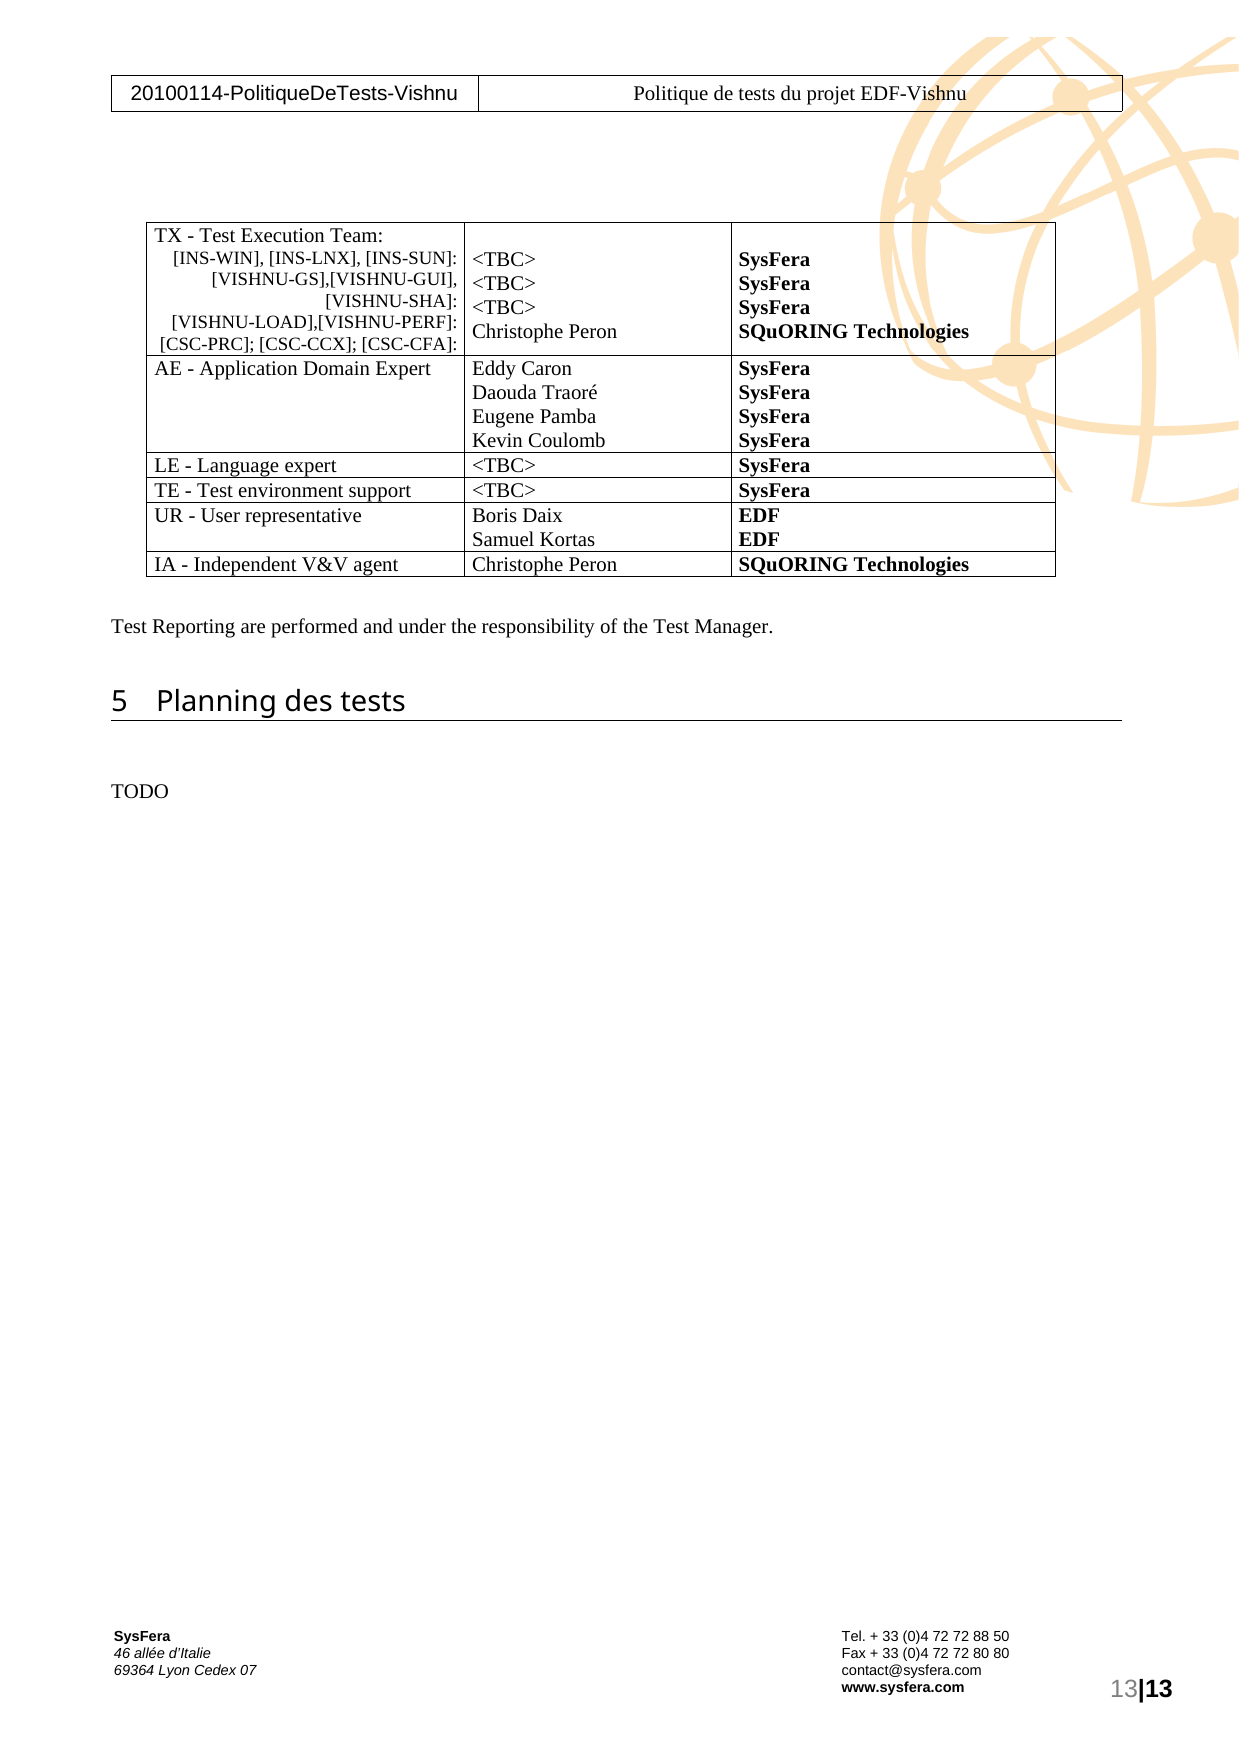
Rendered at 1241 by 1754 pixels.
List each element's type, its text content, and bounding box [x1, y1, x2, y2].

table_cell Boris Daix Samuel Kortas [465, 509, 731, 551]
picture [732, 223, 1055, 355]
picture [732, 453, 1055, 477]
text Test Reporting are performed and under the responsibility of the Test Manager. [111, 614, 1122, 638]
picture [147, 223, 464, 355]
picture [147, 503, 464, 507]
text TODO [111, 779, 1122, 803]
picture [147, 453, 464, 477]
picture [465, 503, 731, 507]
picture [147, 356, 464, 452]
picture [465, 356, 731, 452]
picture [1, 37, 1239, 507]
picture [465, 453, 731, 477]
table_cell Christophe Peron [465, 552, 731, 576]
table_cell EDF EDF [732, 509, 1055, 551]
picture [732, 478, 1055, 502]
table_cell IA - Independent V&V agent [147, 552, 464, 576]
picture [465, 223, 731, 355]
picture [147, 478, 464, 502]
picture [732, 503, 1055, 507]
table_cell SQuORING Technologies [732, 552, 1055, 576]
picture [465, 478, 731, 502]
picture [732, 356, 1055, 452]
table_cell UR - User representative [147, 509, 464, 551]
subtitle Planning des tests [111, 680, 1122, 720]
